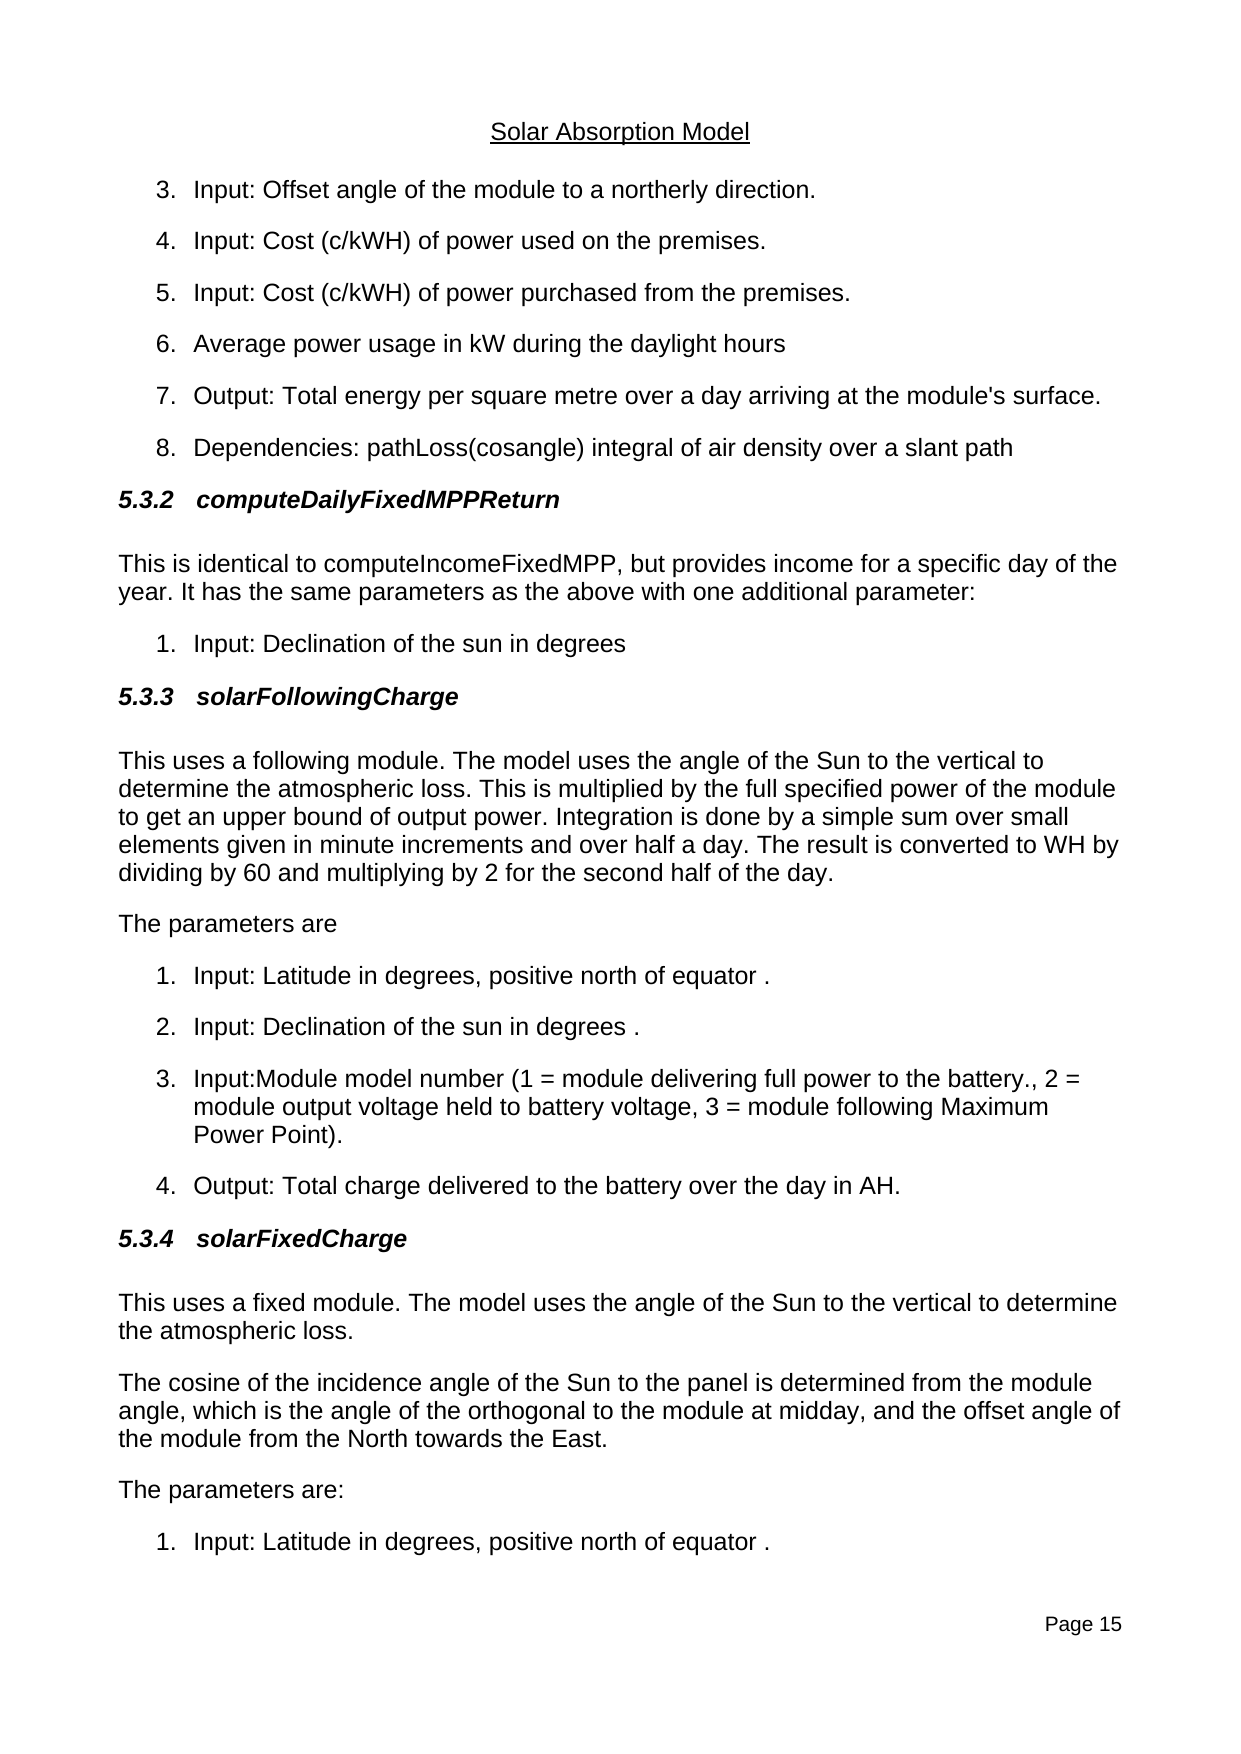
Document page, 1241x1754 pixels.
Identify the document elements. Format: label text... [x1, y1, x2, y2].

list Input: Declination of the sun in degrees [156, 630, 1122, 658]
list Dependencies: pathLoss(cosangle) integral of air density over a slant path [156, 433, 1122, 461]
text This is identical to computeIncomeFixedMPP, but provides income for a specific day of the year. It has the same parameters as the above with one additional parameter: [118, 550, 1122, 606]
list Input: Latitude in degrees, positive north of equator . [156, 1527, 1122, 1555]
list Average power usage in kW during the daylight hours [156, 330, 1122, 358]
text The cosine of the incidence angle of the Sun to the panel is determined from the module angle, which is the angle of the orthogonal to the module at midday, and the offset angle of the module from the North towards the East. [118, 1368, 1122, 1452]
text The parameters are [118, 910, 1122, 938]
text The parameters are: [118, 1476, 1122, 1504]
list Input: Cost (c/kWH) of power used on the premises. [156, 227, 1122, 255]
text This uses a following module. The model uses the angle of the Sun to the vertical to determine the atmospheric loss. This is multiplied by the full specified power of the module to get an upper bound of output power. Integration is done by a simple sum over small elements given in minute increments and over half a day. The result is converted to WH by dividing by 60 and multiplying by 2 for the second half of the day. [118, 747, 1122, 886]
list Output: Total charge delivered to the battery over the day in AH. [156, 1172, 1122, 1200]
list Input: Cost (c/kWH) of power purchased from the premises. [156, 279, 1122, 307]
list Input: Declination of the sun in degrees . [156, 1013, 1122, 1041]
list Output: Total energy per square metre over a day arriving at the module's surface. [156, 382, 1122, 410]
list Input:Module model number (1 = module delivering full power to the battery., 2 = module output voltage held to battery voltage, 3 = module following Maximum Power Point). [156, 1065, 1122, 1148]
subtitle solarFollowingCharge [118, 683, 1122, 711]
subtitle solarFixedCharge [118, 1225, 1122, 1253]
text This uses a fixed module. The model uses the angle of the Sun to the vertical to determine the atmospheric loss. [118, 1289, 1122, 1345]
subtitle computeDailyFixedMPPReturn [118, 486, 1122, 514]
list Input: Offset angle of the module to a northerly direction. [156, 176, 1122, 203]
list Input: Latitude in degrees, positive north of equator . [156, 962, 1122, 989]
